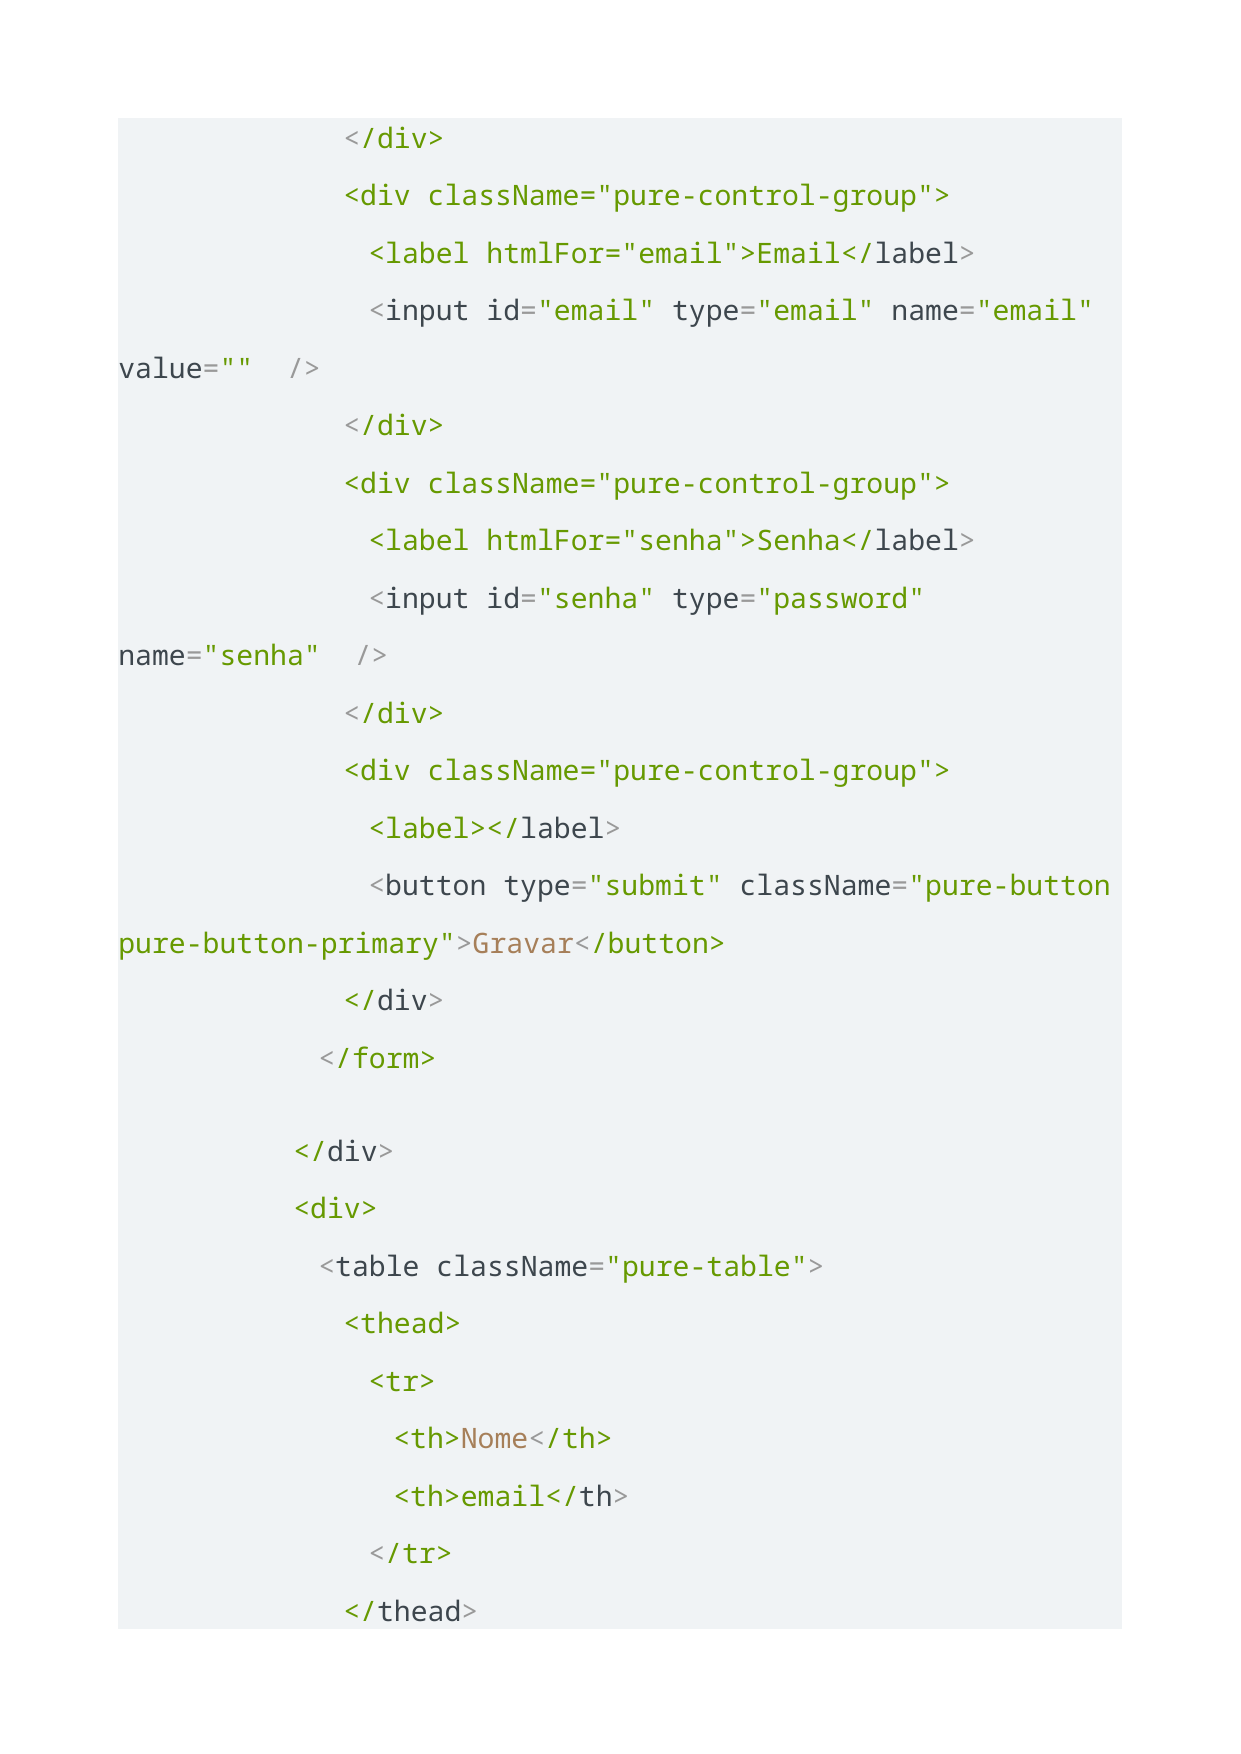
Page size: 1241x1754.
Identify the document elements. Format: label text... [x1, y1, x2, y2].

text </div> [118, 981, 1122, 1019]
text <input id="senha" type="password" name="senha" /> [118, 578, 1122, 674]
text <tr> [118, 1361, 1122, 1399]
text </form> [118, 1038, 1122, 1076]
text <div className="pure-control-group"> [118, 176, 1122, 214]
text <div className="pure-control-group"> [118, 751, 1122, 789]
text </thead> [118, 1591, 1122, 1629]
text <div> [118, 1188, 1122, 1227]
text <table className="pure-table"> [118, 1246, 1122, 1284]
text <label htmlFor="email">Email</label> [118, 233, 1122, 271]
text <button type="submit" className="pure-button pure-button-primary">Gravar</button> [118, 866, 1122, 961]
text <label></label> [118, 808, 1122, 846]
text </div> [118, 1131, 1122, 1169]
text </div> [118, 693, 1122, 731]
text <th>Nome</th> [118, 1418, 1122, 1457]
text <input id="email" type="email" name="email" value="" /> [118, 291, 1122, 386]
text <label htmlFor="senha">Senha</label> [118, 521, 1122, 559]
text <div className="pure-control-group"> [118, 463, 1122, 501]
text </div> [118, 118, 1122, 156]
text </tr> [118, 1533, 1122, 1572]
text </div> [118, 406, 1122, 444]
text <th>email</th> [118, 1476, 1122, 1514]
text <thead> [118, 1303, 1122, 1342]
